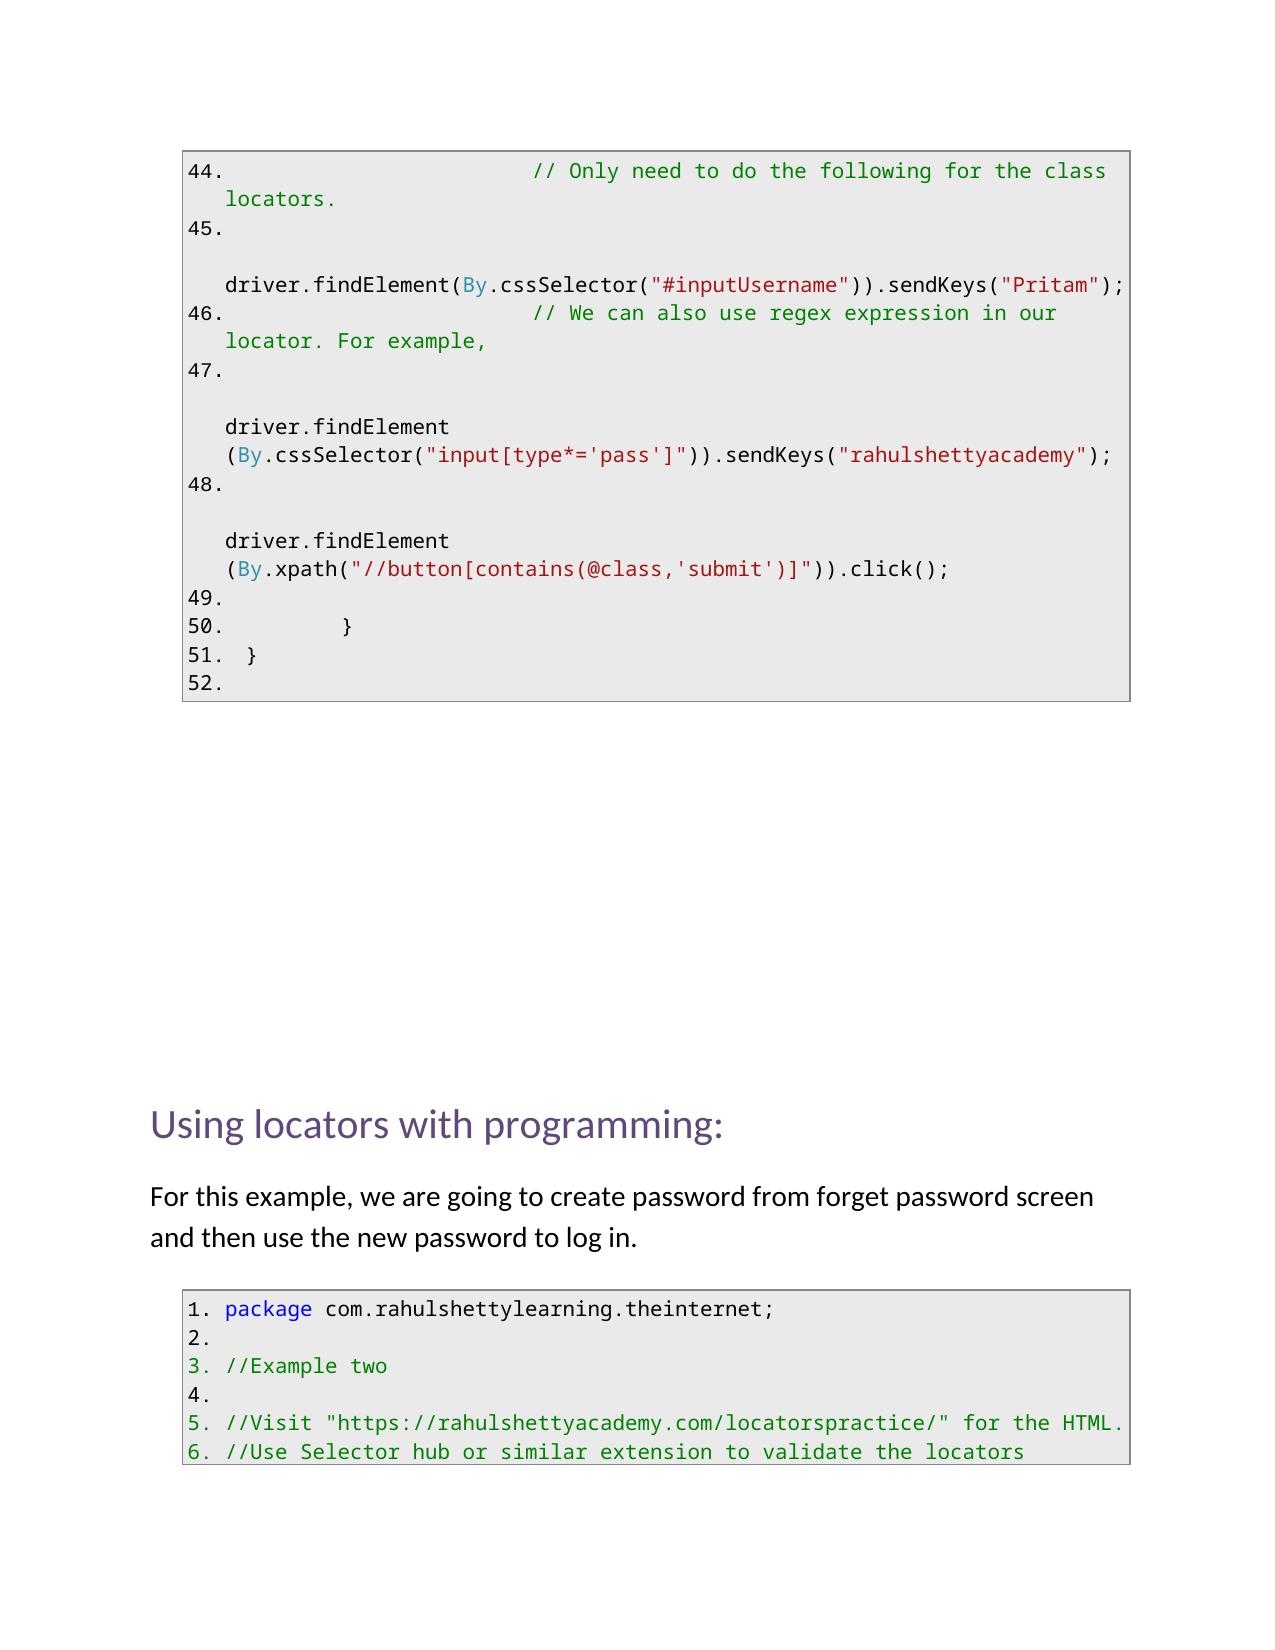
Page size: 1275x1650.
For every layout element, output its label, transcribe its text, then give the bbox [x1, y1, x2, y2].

list //Use Selector hub or similar extension to validate the locators [183, 1431, 1129, 1464]
text Using locators with programming: [150, 1098, 1125, 1149]
text For this example, we are going to create password from forget password screen and then use the new password to log in. [150, 1178, 1125, 1254]
list //Example two [183, 1346, 1129, 1374]
list // Only need to do the following for the class locators. [183, 152, 1129, 207]
list } [183, 606, 1129, 634]
list } [183, 634, 1129, 662]
list package com.rahulshettylearning.theinternet; [183, 1291, 1129, 1317]
list //Visit "https://rahulshettyacademy.com/locatorspractice/" for the HTML. [183, 1403, 1129, 1431]
list // We can also use regex expression in our locator. For example, [183, 292, 1129, 349]
list driver.findElement(By.cssSelector("input[type*='pass']")).sendKeys("rahulshettyacademy"); [183, 349, 1129, 463]
list driver.findElement(By.cssSelector("#inputUsername")).sendKeys("Pritam"); [183, 207, 1129, 292]
list driver.findElement(By.xpath("//button[contains(@class,'submit')]")).click(); [183, 463, 1129, 577]
